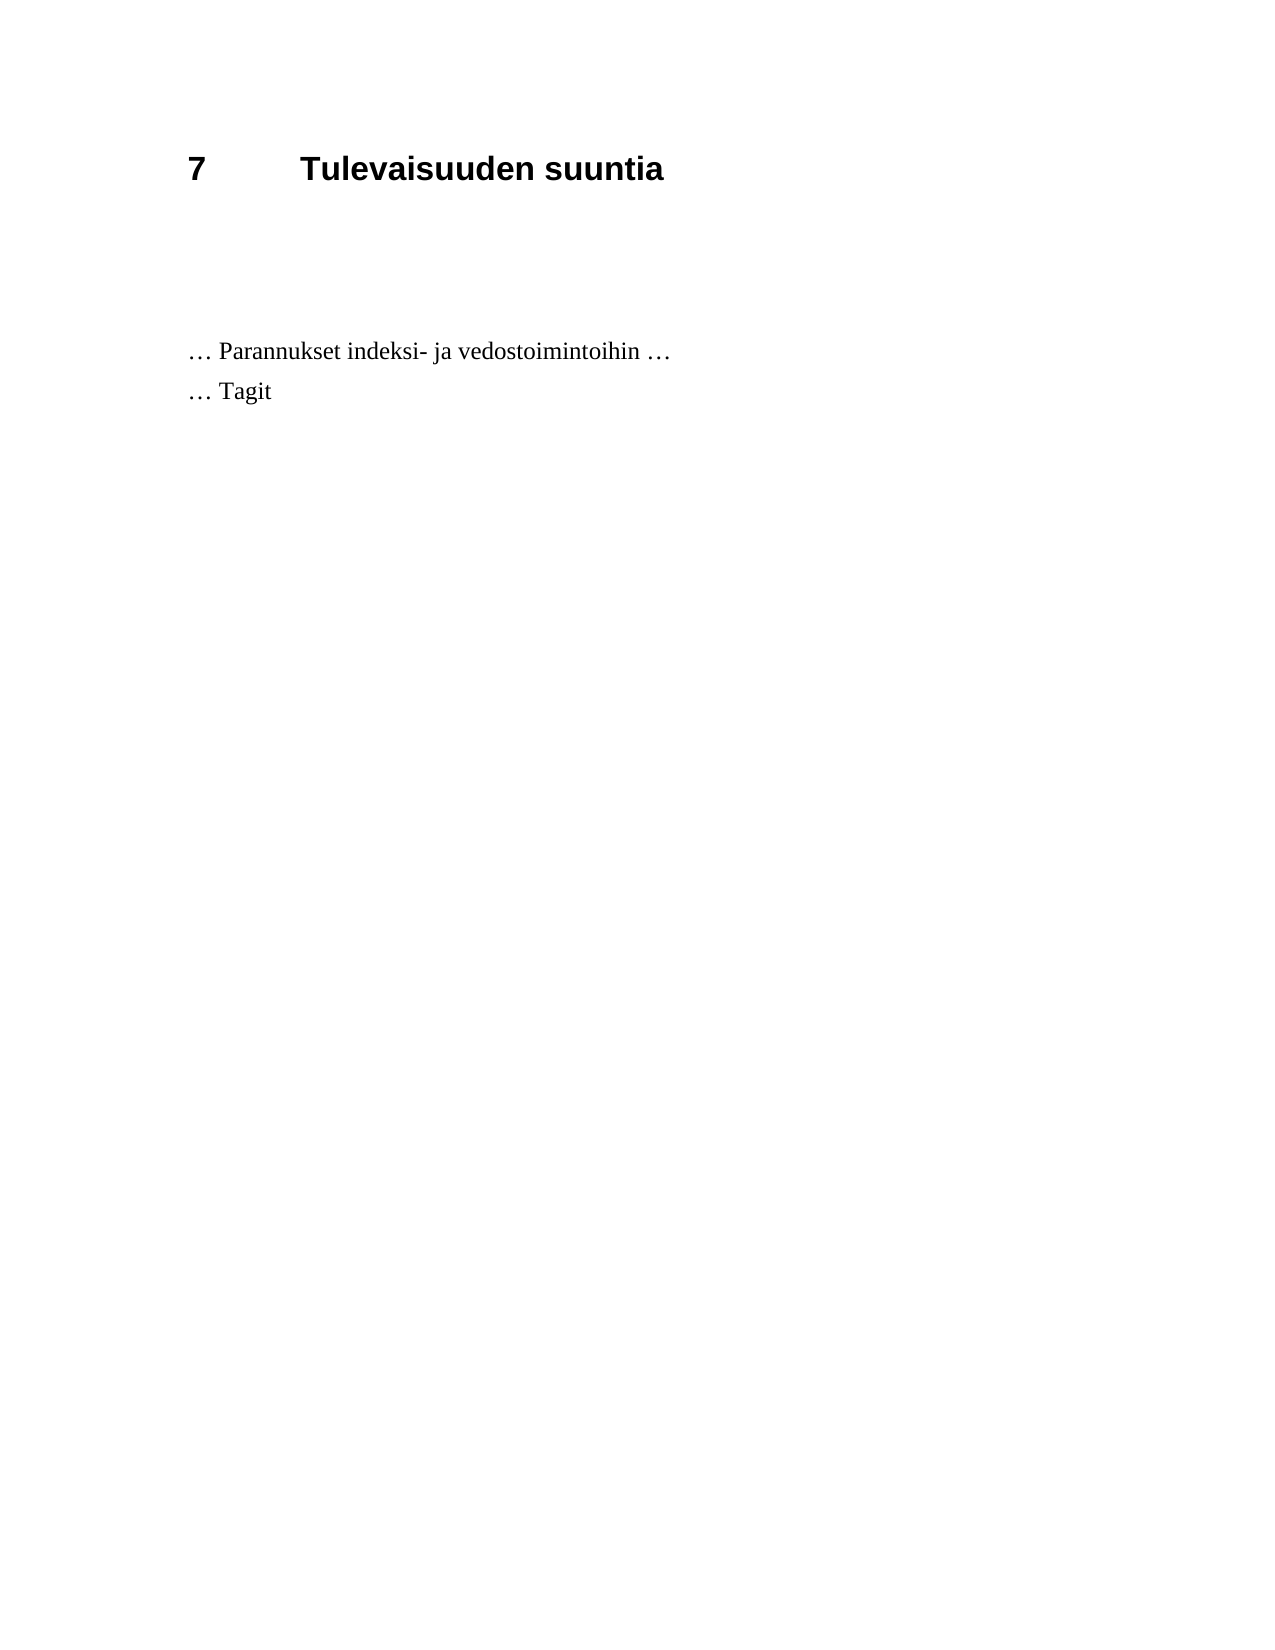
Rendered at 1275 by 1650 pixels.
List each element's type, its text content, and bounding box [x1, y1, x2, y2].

text … Parannukset indeksi- ja vedostoimintoihin … [187, 337, 1087, 365]
subtitle Tulevaisuuden suuntia [187, 150, 1087, 187]
text … Tagit [187, 377, 1087, 405]
